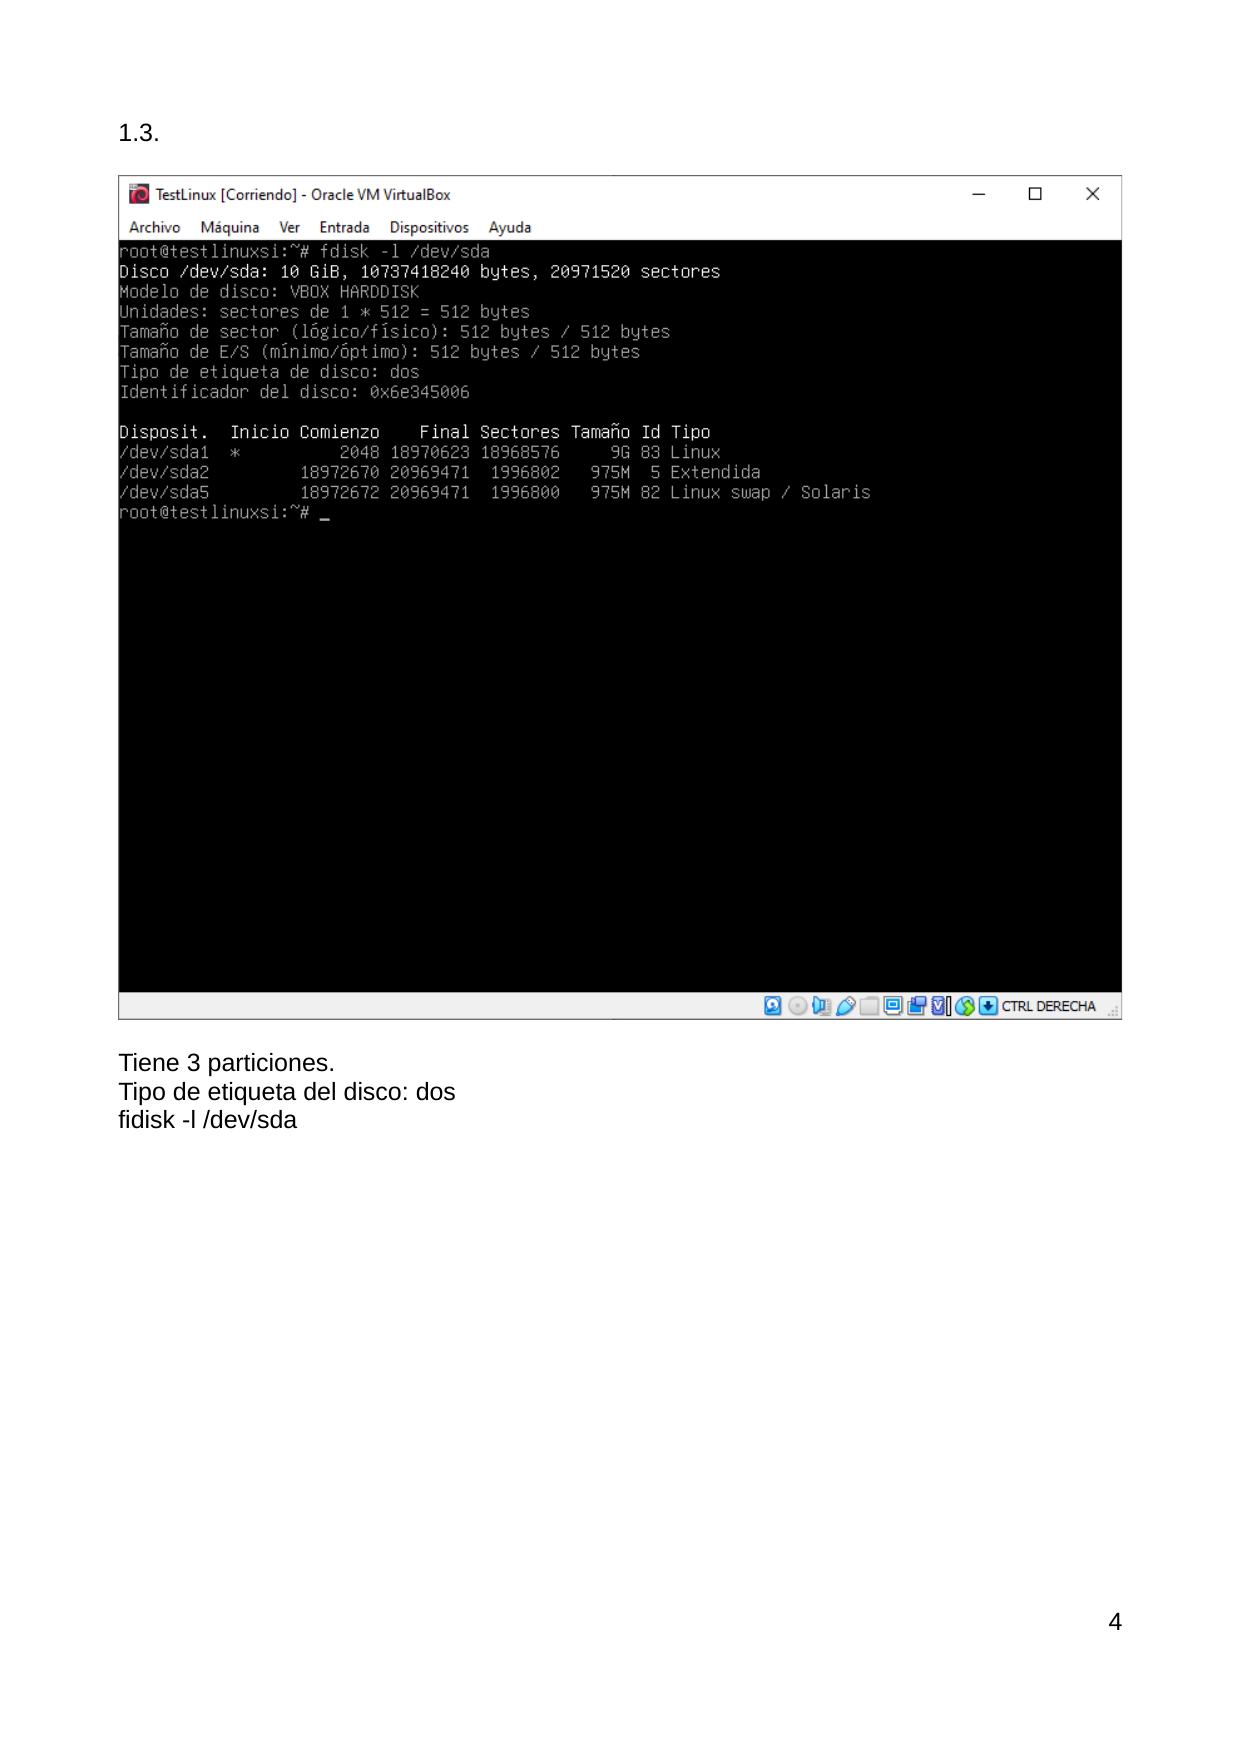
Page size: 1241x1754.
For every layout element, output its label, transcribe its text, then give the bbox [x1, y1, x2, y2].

text Tiene 3 particiones. [118, 1048, 1122, 1077]
text Tipo de etiqueta del disco: dos [118, 1077, 1122, 1106]
picture [118, 175, 1123, 1020]
text 1.3. [118, 118, 1122, 147]
text fidisk -l /dev/sda [118, 1106, 1122, 1134]
